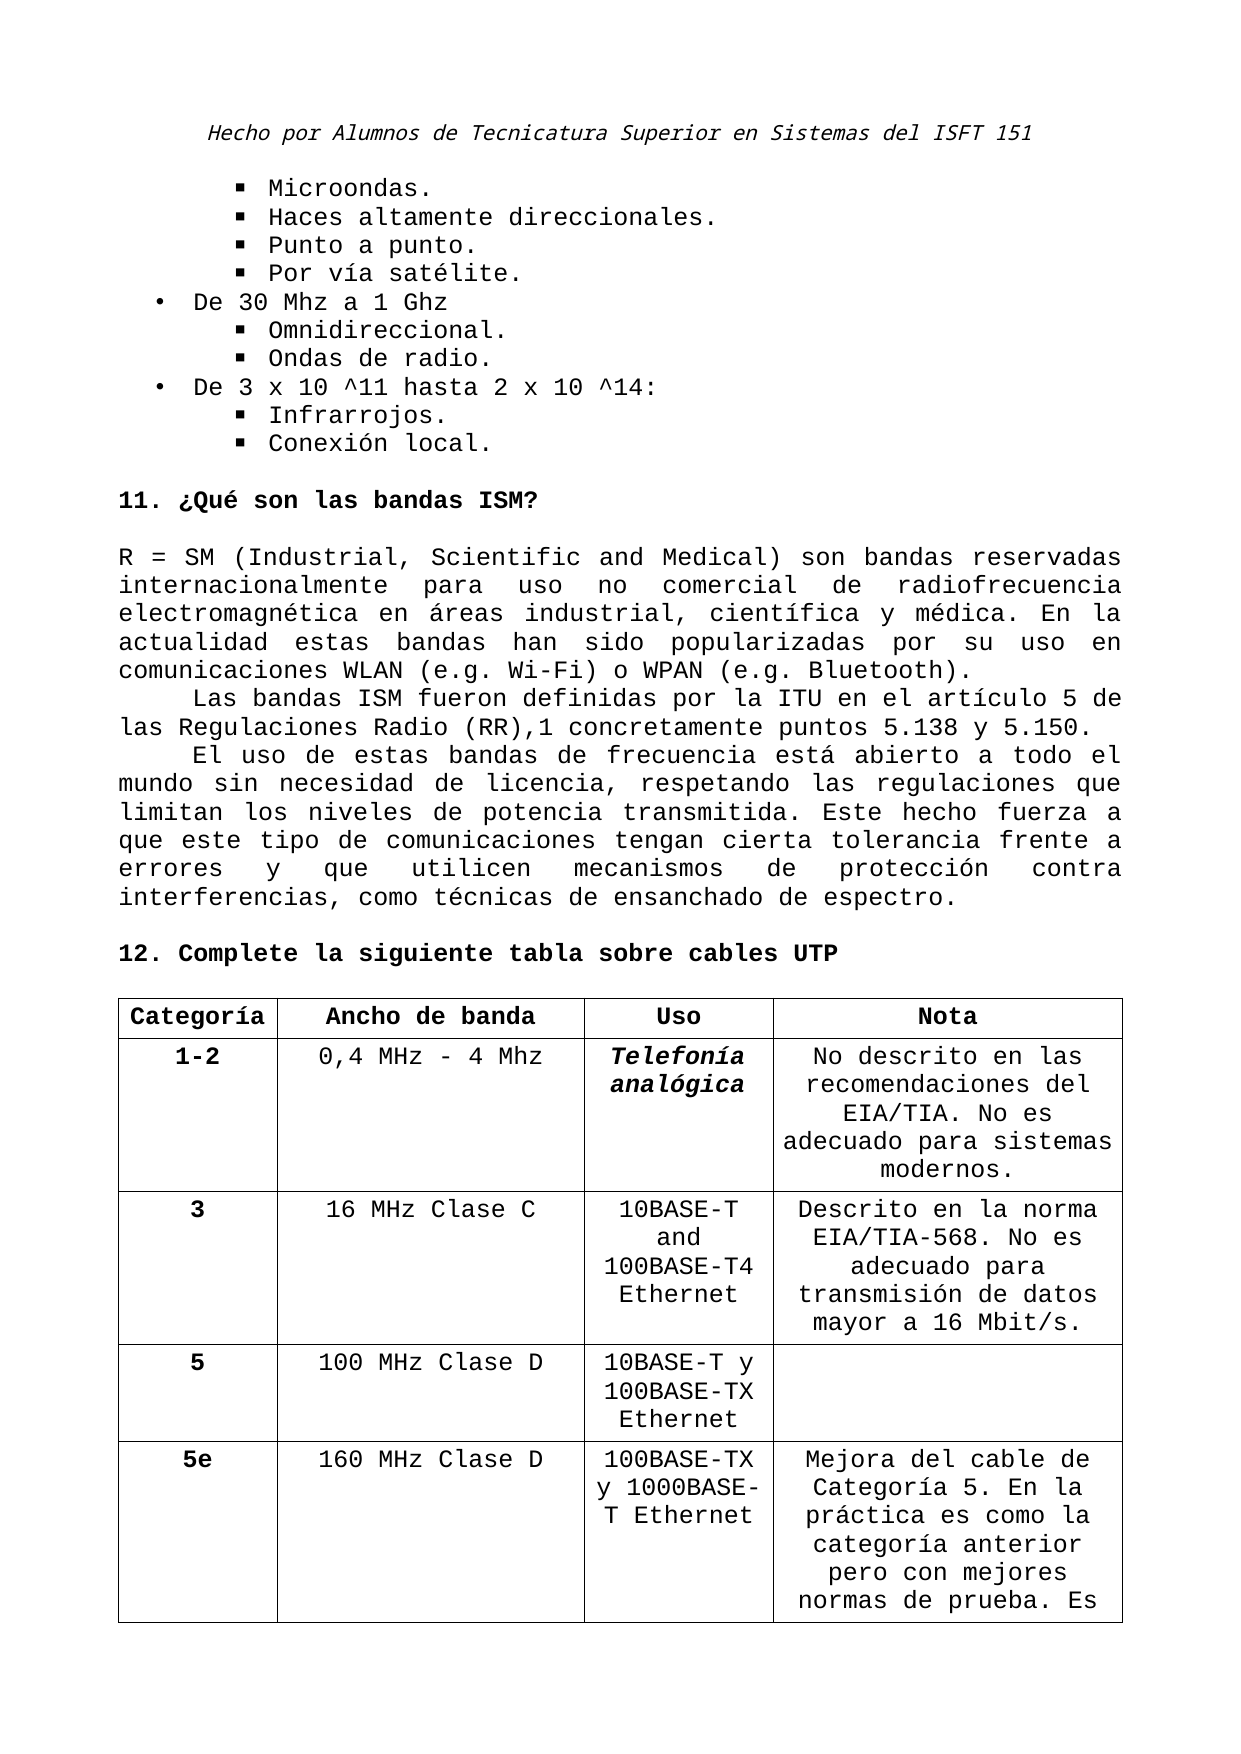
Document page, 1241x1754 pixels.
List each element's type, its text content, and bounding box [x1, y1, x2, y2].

table_header Uso [585, 999, 773, 1038]
table_cell 16 MHz Clase C [278, 1192, 584, 1344]
table_cell 3 [119, 1192, 277, 1344]
table_cell 10BASE-T y 100BASE-TX Ethernet [585, 1345, 773, 1441]
text 11. ¿Qué son las bandas ISM? [118, 488, 1122, 516]
table_cell 5 [119, 1345, 277, 1441]
list Microondas. [231, 176, 1122, 204]
table_cell 0,4 MHz - 4 Mhz [278, 1039, 584, 1191]
list Ondas de radio. [231, 346, 1122, 374]
table_header Ancho de banda [278, 999, 584, 1038]
text R = SM (Industrial, Scientific and Medical) son bandas reservadas internacionalmente para uso no comercial de radiofrecuencia electromagnética en áreas industrial, científica y médica. En la actualidad estas bandas han sido popularizadas por su uso en comunicaciones WLAN (e.g. Wi-Fi) o WPAN (e.g. Bluetooth). [118, 544, 1122, 686]
text 12. Complete la siguiente tabla sobre cables UTP [118, 941, 1122, 969]
list Infrarrojos. [231, 403, 1122, 431]
list Haces altamente direccionales. [231, 204, 1122, 233]
list Por vía satélite. [231, 261, 1122, 289]
table_cell 100BASE-TX y 1000BASE-T Ethernet [585, 1442, 773, 1622]
text Las bandas ISM fueron definidas por la ITU en el artículo 5 de las Regulaciones Radio (RR),1 concretamente puntos 5.138 y 5.150. [118, 686, 1122, 743]
table_cell No descrito en las recomendaciones del EIA/TIA. No es adecuado para sistemas modernos. [774, 1039, 1122, 1191]
table_header Nota [774, 999, 1122, 1038]
table_cell 1-2 [119, 1039, 277, 1191]
table_cell Telefonía analógica [585, 1039, 773, 1191]
table_header Categoría [119, 999, 277, 1038]
table_cell [774, 1345, 1122, 1441]
list Omnidireccional. [231, 318, 1122, 346]
table_cell 5e [119, 1442, 277, 1622]
table_cell 160 MHz Clase D [278, 1442, 584, 1622]
list Conexión local. [231, 431, 1122, 459]
text El uso de estas bandas de frecuencia está abierto a todo el mundo sin necesidad de licencia, respetando las regulaciones que limitan los niveles de potencia transmitida. Este hecho fuerza a que este tipo de comunicaciones tengan cierta tolerancia frente a errores y que utilicen mecanismos de protección contra interferencias, como técnicas de ensanchado de espectro. [118, 743, 1122, 913]
table_cell Mejora del cable de Categoría 5. En la práctica es como la categoría anterior pero con mejores normas de prueba. Es [774, 1442, 1122, 1622]
list Punto a punto. [231, 233, 1122, 261]
table_cell Descrito en la norma EIA/TIA-568. No es adecuado para transmisión de datos mayor a 16 Mbit/s. [774, 1192, 1122, 1344]
list De 3 x 10 ^11 hasta 2 x 10 ^14: [156, 374, 1122, 403]
table_cell 10BASE-T and 100BASE-T4 Ethernet [585, 1192, 773, 1344]
list De 30 Mhz a 1 Ghz [156, 289, 1122, 318]
table_cell 100 MHz Clase D [278, 1345, 584, 1441]
